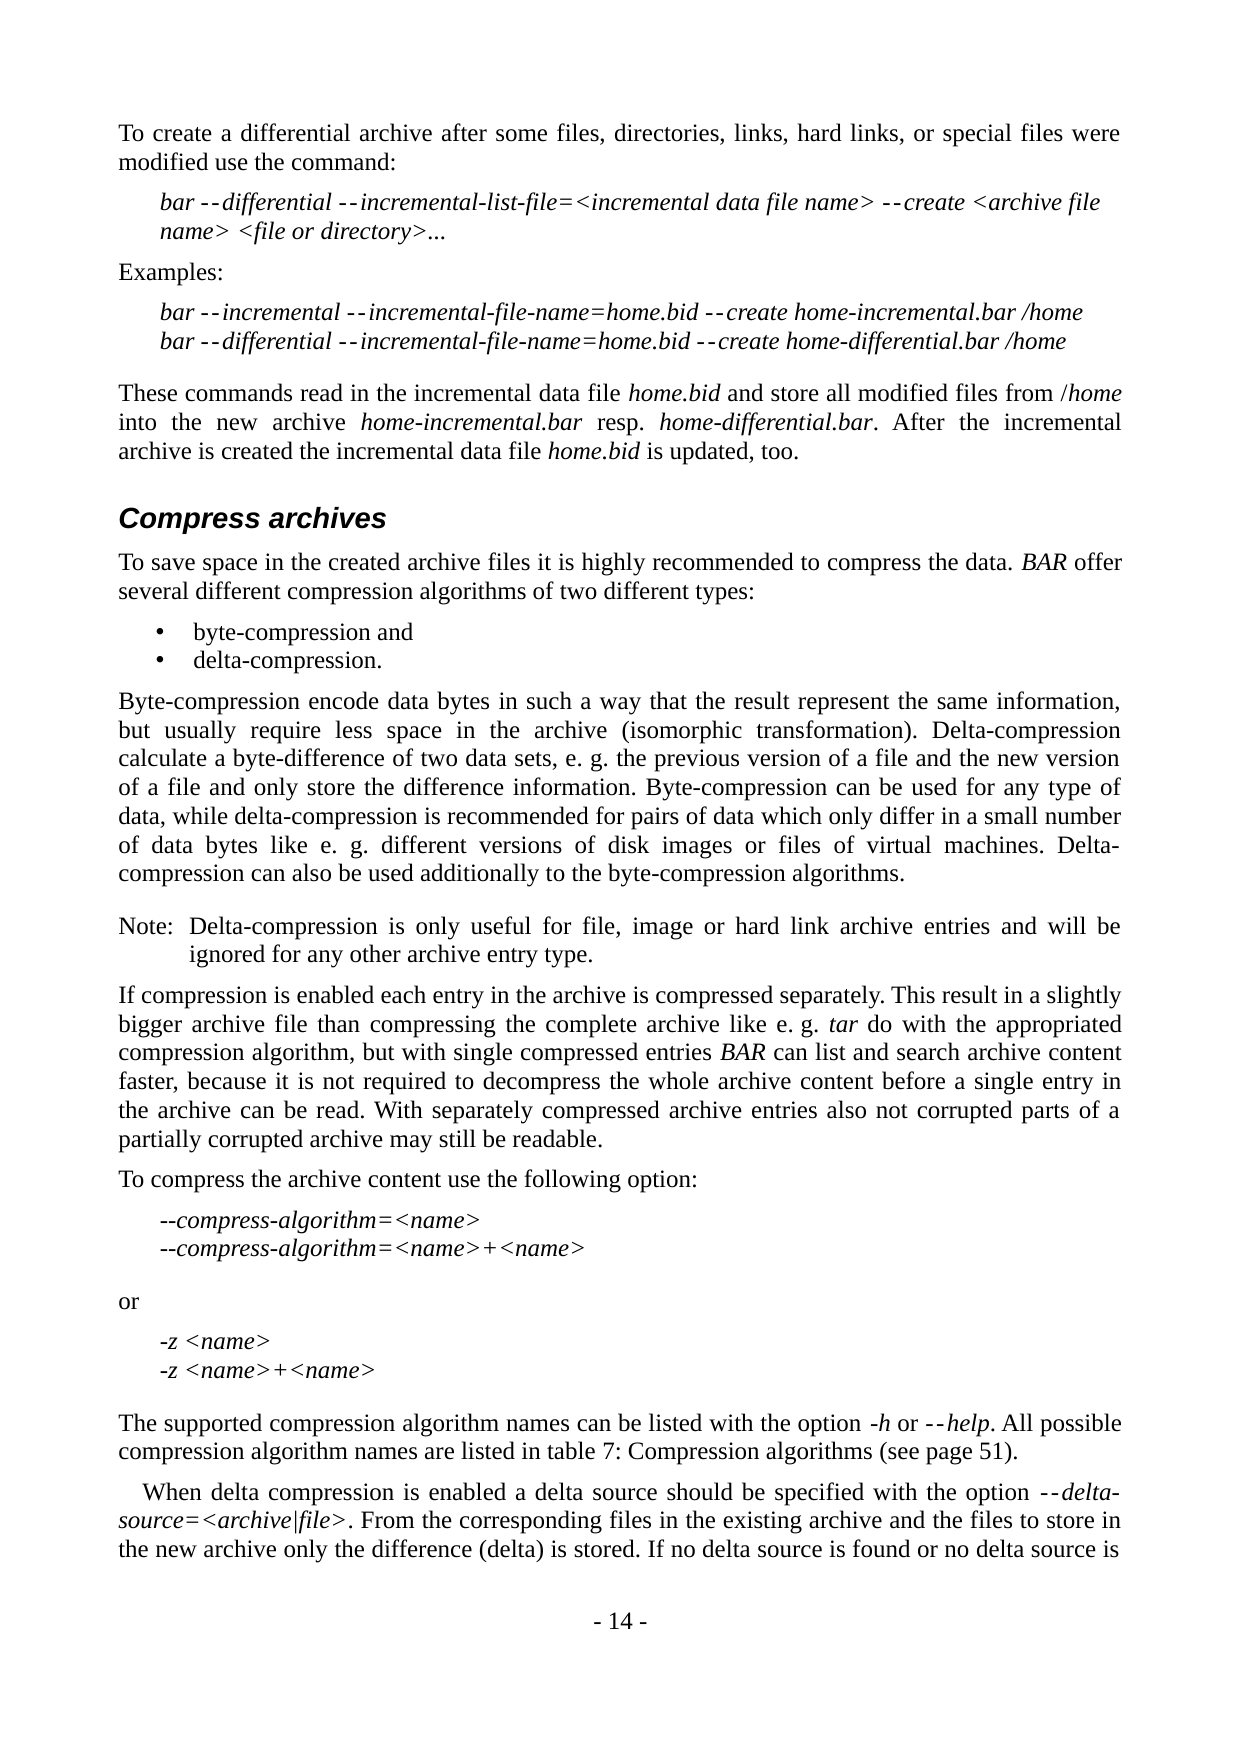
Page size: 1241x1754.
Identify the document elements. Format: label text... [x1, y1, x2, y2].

text If compression is enabled each entry in the archive is compressed separately. This result in a slightly bigger archive file than compressing the complete archive like e. g. tar do with the appropriated compression algorithm, but with single compressed entries BAR can list and search archive content faster, because it is not required to decompress the whole archive content before a single entry in the archive can be read. With separately compressed archive entries also not corrupted parts of a partially corrupted archive may still be readable. [118, 980, 1122, 1152]
text These commands read in the incremental data file home.bid and store all modified files from /home into the new archive home-incremental.bar resp. home-differential.bar. After the incremental archive is created the incremental data file home.bid is updated, too. [118, 378, 1122, 464]
text bar ‑‑differential ‑‑incremental-list-file=<incremental data file name> ‑‑create <archive file name> <file or directory>... [159, 187, 1122, 245]
text or [118, 1286, 1122, 1315]
text The supported compression algorithm names can be listed with the option -h or ‑‑help. All possible compression algorithm names are listed in table 7: Compression algorithms (see page 50). [118, 1408, 1122, 1465]
text To save space in the created archive files it is highly recommended to compress the data. BAR offer several different compression algorithms of two different types: [118, 547, 1122, 605]
subtitle Compress archives [118, 501, 1122, 535]
text -z <name> [159, 1326, 1122, 1355]
text bar ‑‑incremental ‑‑incremental-file-name=home.bid ‑‑create home-incremental.bar /home [159, 297, 1122, 326]
text --compress-algorithm=<name>+<name> [159, 1233, 1122, 1262]
list delta-compression. [156, 645, 1122, 674]
text To create a differential archive after some files, directories, links, hard links, or special files were modified use the command: [118, 118, 1122, 176]
text When delta compression is enabled a delta source should be specified with the option ‑‑delta-source=<archive|file>. From the corresponding files in the existing archive and the files to store in the new archive only the difference (delta) is stored. If no delta source is found or no delta source is [118, 1477, 1122, 1563]
list byte-compression and [156, 617, 1122, 645]
text Examples: [118, 257, 1122, 285]
text bar ‑‑differential ‑‑incremental-file-name=home.bid ‑‑create home-differential.bar /home [159, 326, 1122, 355]
text -z <name>+<name> [159, 1355, 1122, 1384]
text --compress-algorithm=<name> [159, 1205, 1122, 1233]
text Byte-compression encode data bytes in such a way that the result represent the same information, but usually require less space in the archive (isomorphic transformation). Delta-compression calculate a byte-difference of two data sets, e. g. the previous version of a file and the new version of a file and only store the difference information. Byte-compression can be used for any type of data, while delta-compression is recommended for pairs of data which only differ in a small number of data bytes like e. g. different versions of disk images or files of virtual machines. Delta-compression can also be used additionally to the byte-compression algorithms. [118, 686, 1122, 887]
text Note: Delta-compression is only useful for file, image or hard link archive entries and will be ignored for any other archive entry type. [118, 911, 1122, 968]
text To compress the archive content use the following option: [118, 1164, 1122, 1193]
